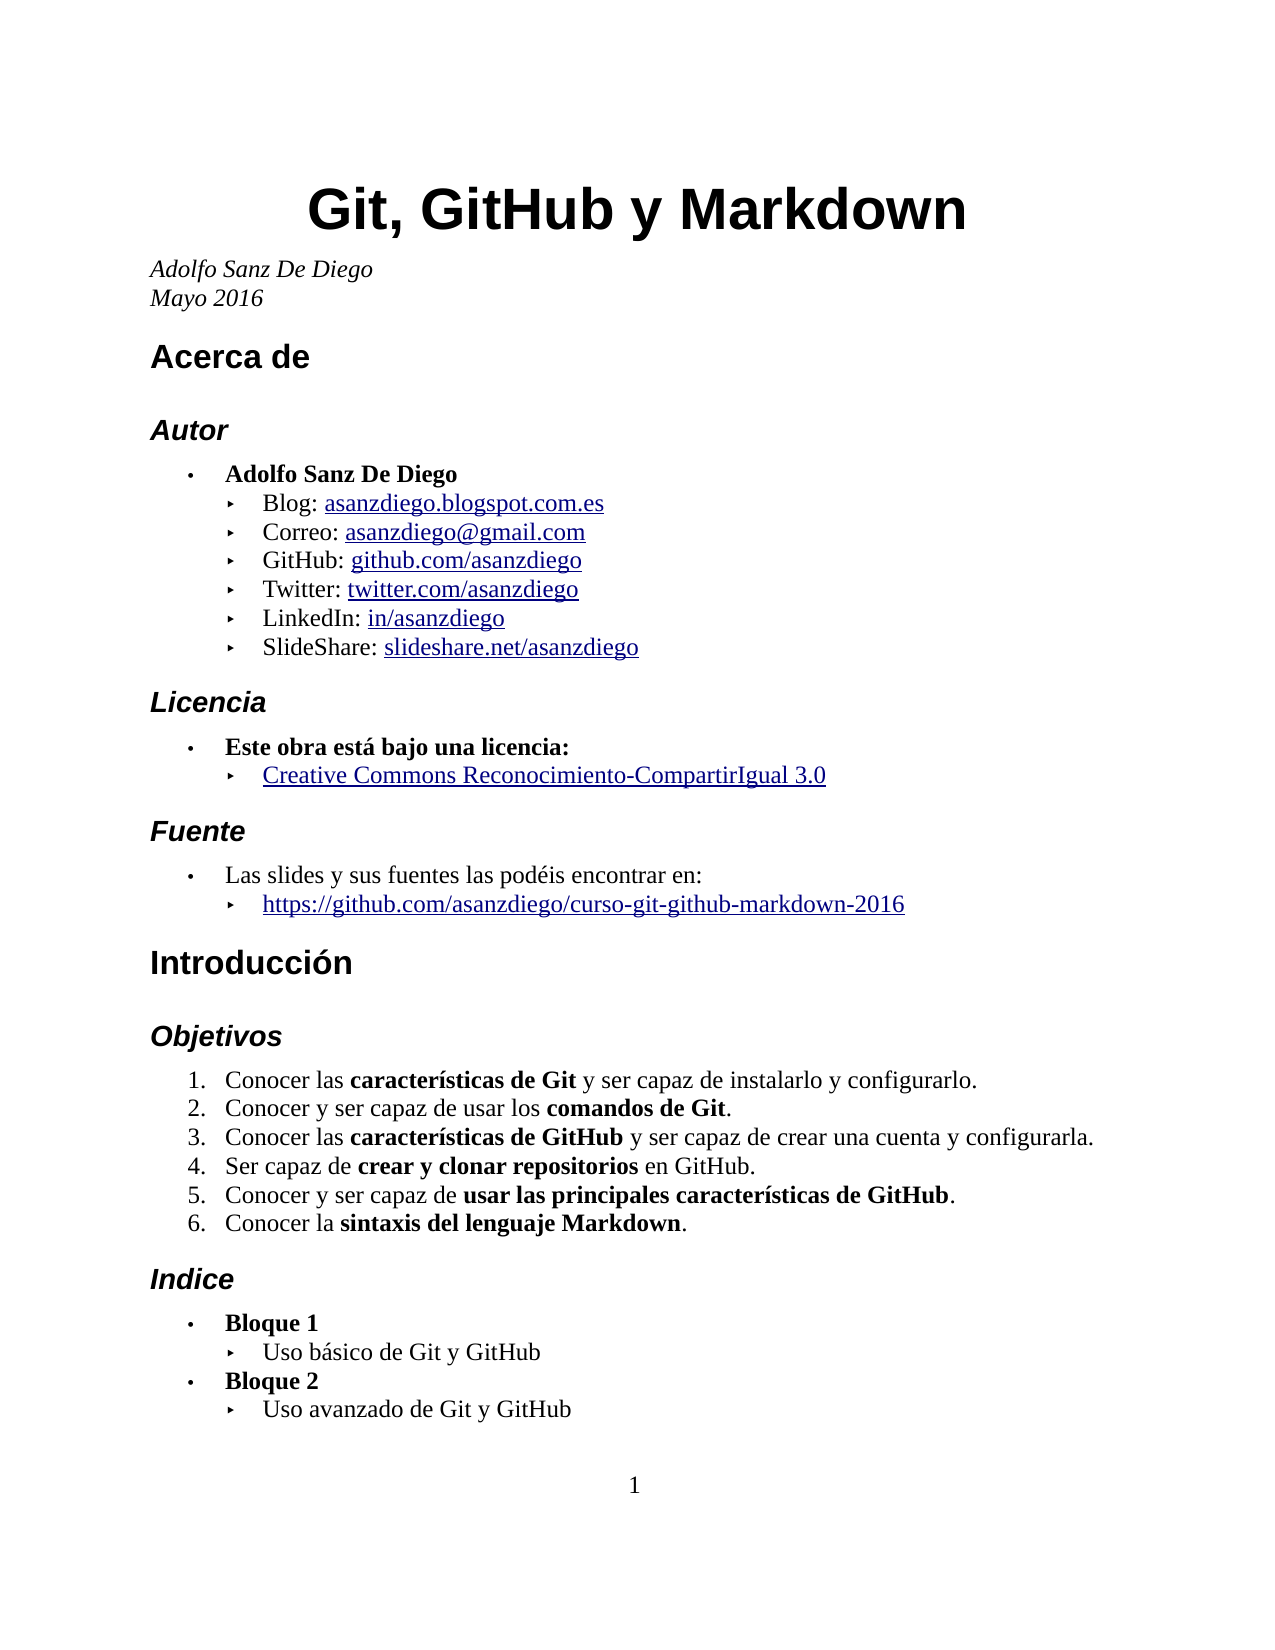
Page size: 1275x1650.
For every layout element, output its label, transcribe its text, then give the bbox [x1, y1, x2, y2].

list Conocer las características de GitHub y ser capaz de crear una cuenta y configurarla. [187, 1122, 1125, 1151]
list Conocer y ser capaz de usar las principales características de GitHub. [187, 1180, 1125, 1208]
list Creative Commons Reconocimiento-CompartirIgual 3.0 [225, 760, 1125, 789]
text Adolfo Sanz De Diego [150, 254, 1125, 283]
title Git, GitHub y Markdown [150, 175, 1125, 242]
list GitHub: github.com/asanzdiego [225, 546, 1125, 574]
subtitle Introducción [150, 943, 1125, 981]
list Este obra está bajo una licencia: [187, 732, 1125, 760]
subtitle Acerca de [150, 337, 1125, 376]
list Uso avanzado de Git y GitHub [225, 1394, 1125, 1423]
list Adolfo Sanz De Diego [187, 459, 1125, 488]
subtitle Fuente [150, 814, 1125, 848]
subtitle Licencia [150, 686, 1125, 719]
list Correo: asanzdiego@gmail.com [225, 517, 1125, 546]
list Ser capaz de crear y clonar repositorios en GitHub. [187, 1151, 1125, 1180]
list Bloque 2 [187, 1366, 1125, 1394]
subtitle Indice [150, 1262, 1125, 1296]
subtitle Objetivos [150, 1019, 1125, 1052]
text Mayo 2016 [150, 283, 1125, 312]
list LinkedIn: in/asanzdiego [225, 603, 1125, 632]
list Conocer la sintaxis del lenguaje Markdown. [187, 1208, 1125, 1237]
list SlideShare: slideshare.net/asanzdiego [225, 632, 1125, 661]
list Twitter: twitter.com/asanzdiego [225, 574, 1125, 603]
list Las slides y sus fuentes las podéis encontrar en: [187, 860, 1125, 889]
list Conocer las características de Git y ser capaz de instalarlo y configurarlo. [187, 1065, 1125, 1093]
list Uso básico de Git y GitHub [225, 1337, 1125, 1366]
list Conocer y ser capaz de usar los comandos de Git. [187, 1093, 1125, 1122]
list Bloque 1 [187, 1308, 1125, 1337]
list https://github.com/asanzdiego/curso-git-github-markdown-2016 [225, 889, 1125, 918]
list Blog: asanzdiego.blogspot.com.es [225, 488, 1125, 517]
subtitle Autor [150, 413, 1125, 447]
